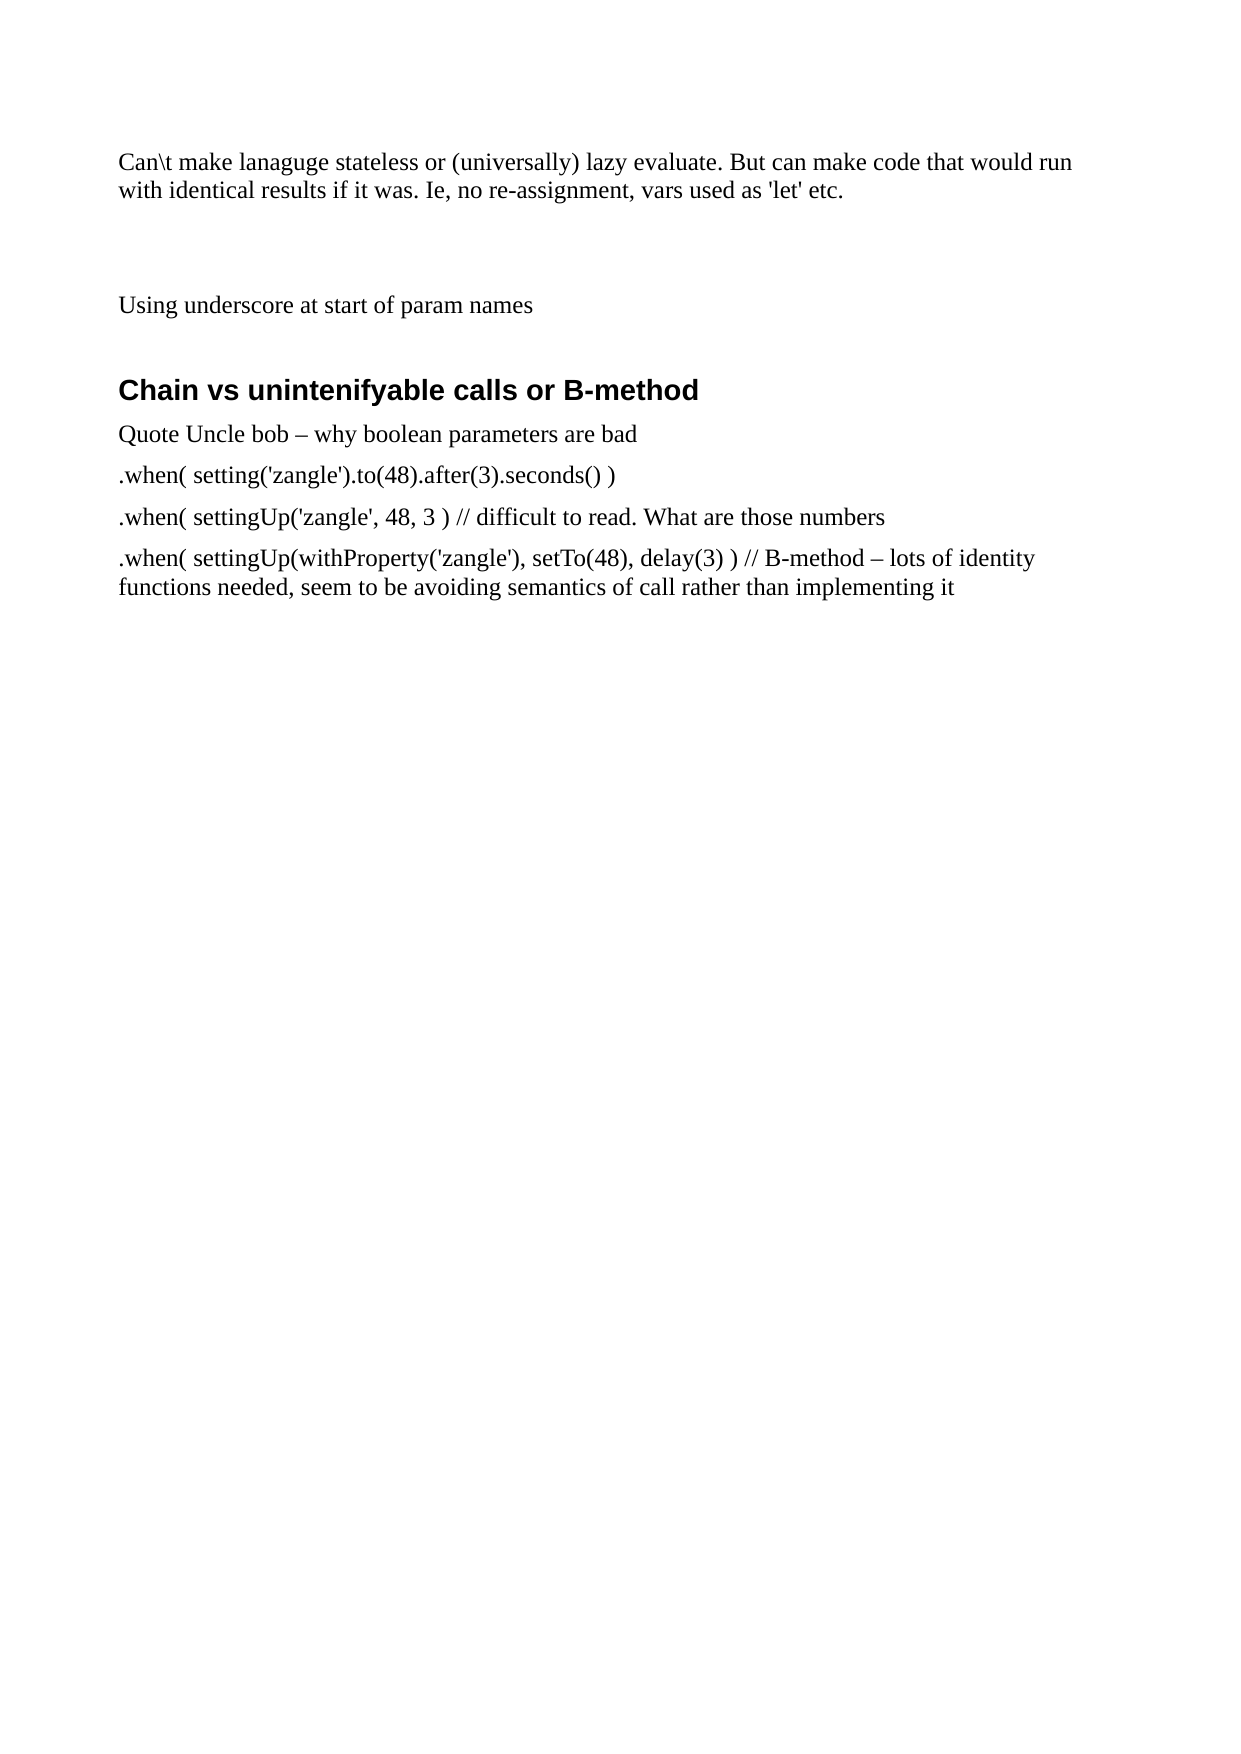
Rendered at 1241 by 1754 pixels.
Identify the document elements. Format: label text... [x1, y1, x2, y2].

text .when( settingUp(withProperty('zangle'), setTo(48), delay(3) ) // B-method – lots of identity functions needed, seem to be avoiding semantics of call rather than implementing it [118, 543, 1122, 600]
subtitle Chain vs unintenifyable calls or B-method [118, 373, 1122, 407]
text .when( settingUp('zangle', 48, 3 ) // difficult to read. What are those numbers [118, 502, 1122, 530]
text Quote Uncle bob – why boolean parameters are bad [118, 419, 1122, 448]
text Can\t make lanaguge stateless or (universally) lazy evaluate. But can make code that would run with identical results if it was. Ie, no re-assignment, vars used as 'let' etc. [118, 147, 1122, 204]
text Using underscore at start of param names [118, 291, 1122, 319]
text .when( setting('zangle').to(48).after(3).seconds() ) [118, 460, 1122, 489]
